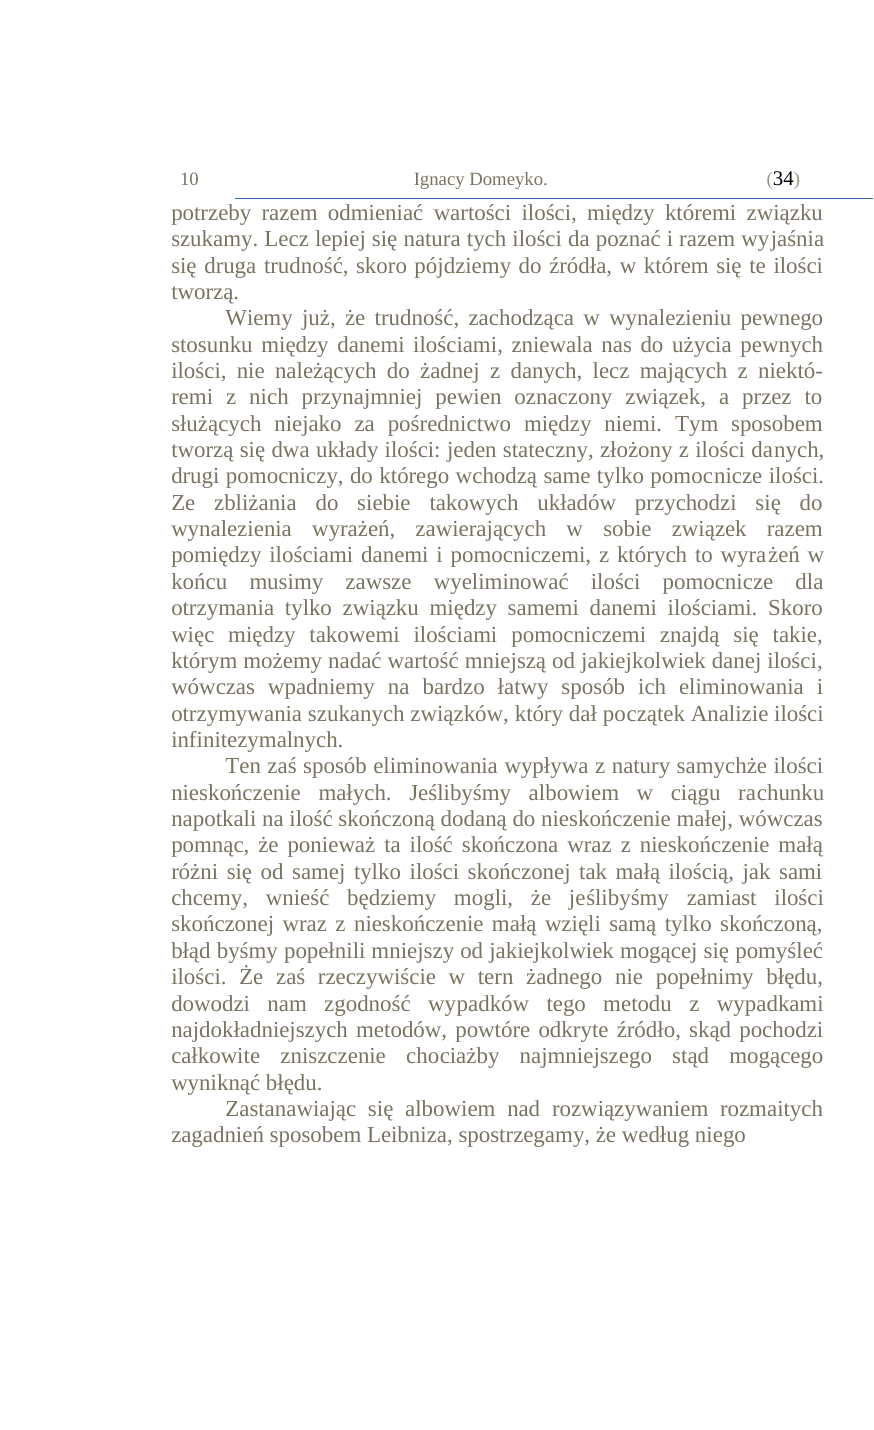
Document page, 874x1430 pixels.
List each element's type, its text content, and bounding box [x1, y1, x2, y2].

text Zastanawiając się albowiem nad rozwiązywaniem rozmaitych zagadnień sposobem Leibniza, spostrzegamy, że według niego [171, 1095, 824, 1148]
text Ten zaś sposób eliminowania wypływa z natury samychże ilości nieskończenie małych. Jeślibyśmy albowiem w ciągu ra­chunku napotkali na ilość skończoną dodaną do nieskończenie małej, wówczas pomnąc, że ponieważ ta ilość skończona wraz z nieskończenie małą różni się od samej tylko ilości skończonej tak małą ilością, jak sami chcemy, wnieść będziemy mogli, że je­ślibyśmy zamiast ilości skończonej wraz z nieskończenie małą wzięli samą tylko skończoną, błąd byśmy popełnili mniejszy od jakiejkolwiek mogącej się pomyśleć ilości. Że zaś rzeczywiście w tern żadnego nie popełnimy błędu, dowodzi nam zgodność wy­padków tego metodu z wypadkami najdokładniejszych metodów, powtóre odkryte źródło, skąd pochodzi całkowite zniszczenie cho­ciażby najmniejszego stąd mogącego wyniknąć błędu. [171, 752, 824, 1095]
text Wiemy już, że trudność, zachodząca w wynalezieniu pewnego stosunku między danemi ilościami, zniewala nas do użycia pewnych ilości, nie należących do żadnej z danych, lecz mających z niektó- remi z nich przynajmniej pewien oznaczony związek, a przez to służących niejako za pośrednictwo między niemi. Tym sposobem tworzą się dwa układy ilości: jeden stateczny, złożony z ilości da­nych, drugi pomocniczy, do którego wchodzą same tylko pomoc­nicze ilości. Ze zbliżania do siebie takowych układów przychodzi się do wynalezienia wyrażeń, zawierających w sobie związek razem pomiędzy ilościami danemi i pomocniczemi, z których to wyra­żeń w końcu musimy zawsze wyeliminować ilości pomocnicze dla otrzymania tylko związku między samemi danemi ilościami. Skoro więc między takowemi ilościami pomocniczemi znajdą się takie, którym możemy nadać wartość mniejszą od jakiejkolwiek danej ilości, wówczas wpadniemy na bardzo łatwy sposób ich eliminowania i otrzymywania szukanych związków, który dał po­czątek Analizie ilości infinitezymalnych. [171, 304, 824, 752]
text potrzeby razem odmieniać wartości ilości, między któremi związku szukamy. Lecz lepiej się natura tych ilości da poznać i razem wy­jaśnia się druga trudność, skoro pójdziemy do źródła, w którem się te ilości tworzą. [171, 196, 824, 304]
